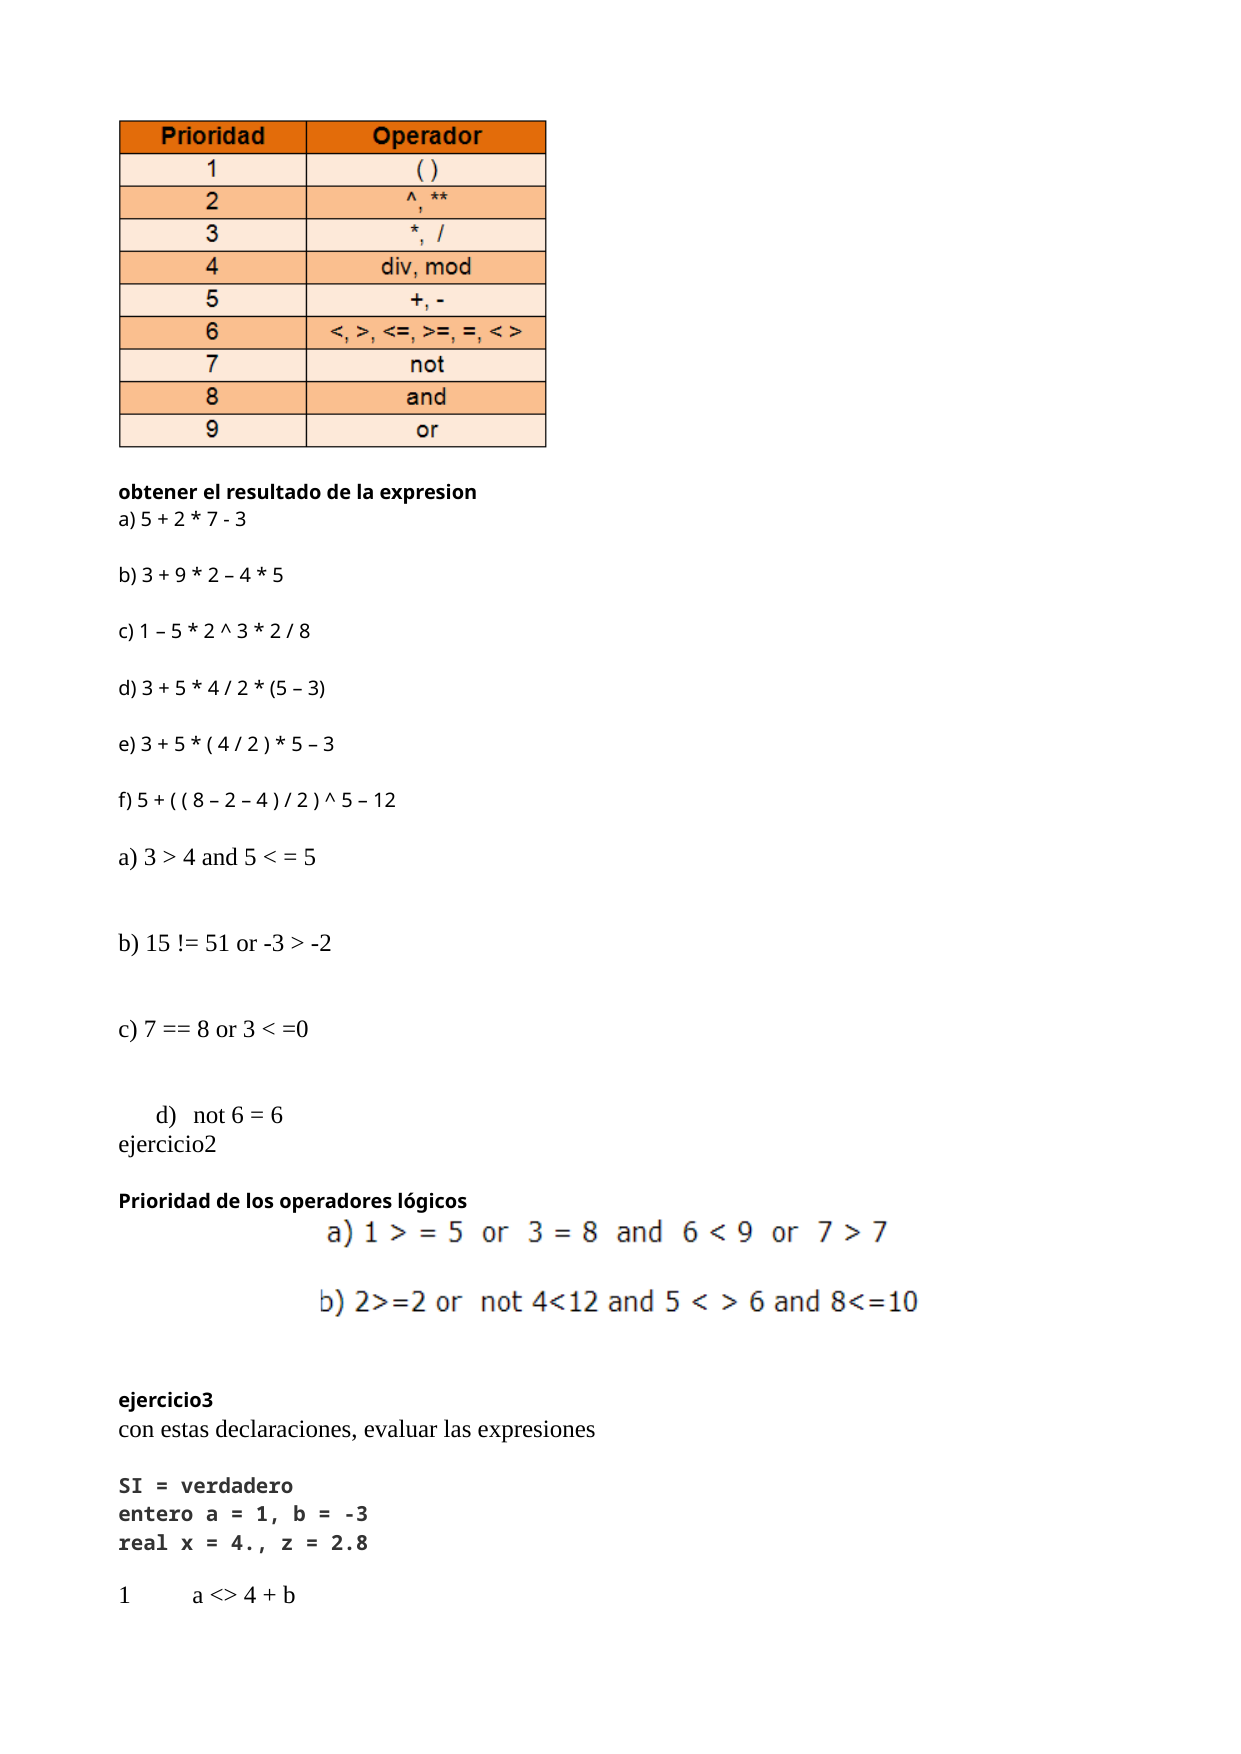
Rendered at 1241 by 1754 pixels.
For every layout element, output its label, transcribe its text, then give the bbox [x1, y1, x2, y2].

text real x = 4., z = 2.8 [118, 1528, 1122, 1556]
text ejercicio3 con estas declaraciones, evaluar las expresiones [118, 1386, 1122, 1442]
text Prioridad de los operadores lógicos [118, 1187, 1122, 1214]
text b) 3 + 9 * 2 – 4 * 5 [118, 561, 1122, 617]
text c) 7 == 8 or 3 < =0 [118, 1014, 1122, 1043]
list not 6 = 6 [156, 1100, 1122, 1129]
text b) 15 != 51 or -3 > -2 [118, 928, 1122, 957]
picture [118, 118, 549, 450]
text SI = verdadero [118, 1471, 1122, 1499]
text ejercicio2 [118, 1129, 1122, 1158]
text c) 1 – 5 * 2 ^ 3 * 2 / 8 d) 3 + 5 * 4 / 2 * (5 – 3) e) 3 + 5 * ( 4 / 2 ) * 5 – 3 f) 5 + ( ( 8 – 2 – 4 ) / 2 ) ^ 5 – 12 a) 3 > 4 and 5 < = 5 [118, 617, 1122, 870]
text a) 5 + 2 * 7 - 3 [118, 505, 1122, 561]
text obtener el resultado de la expresion [118, 478, 1122, 505]
text entero a = 1, b = -3 [118, 1499, 1122, 1528]
text 1 a <> 4 + b [118, 1580, 1122, 1609]
